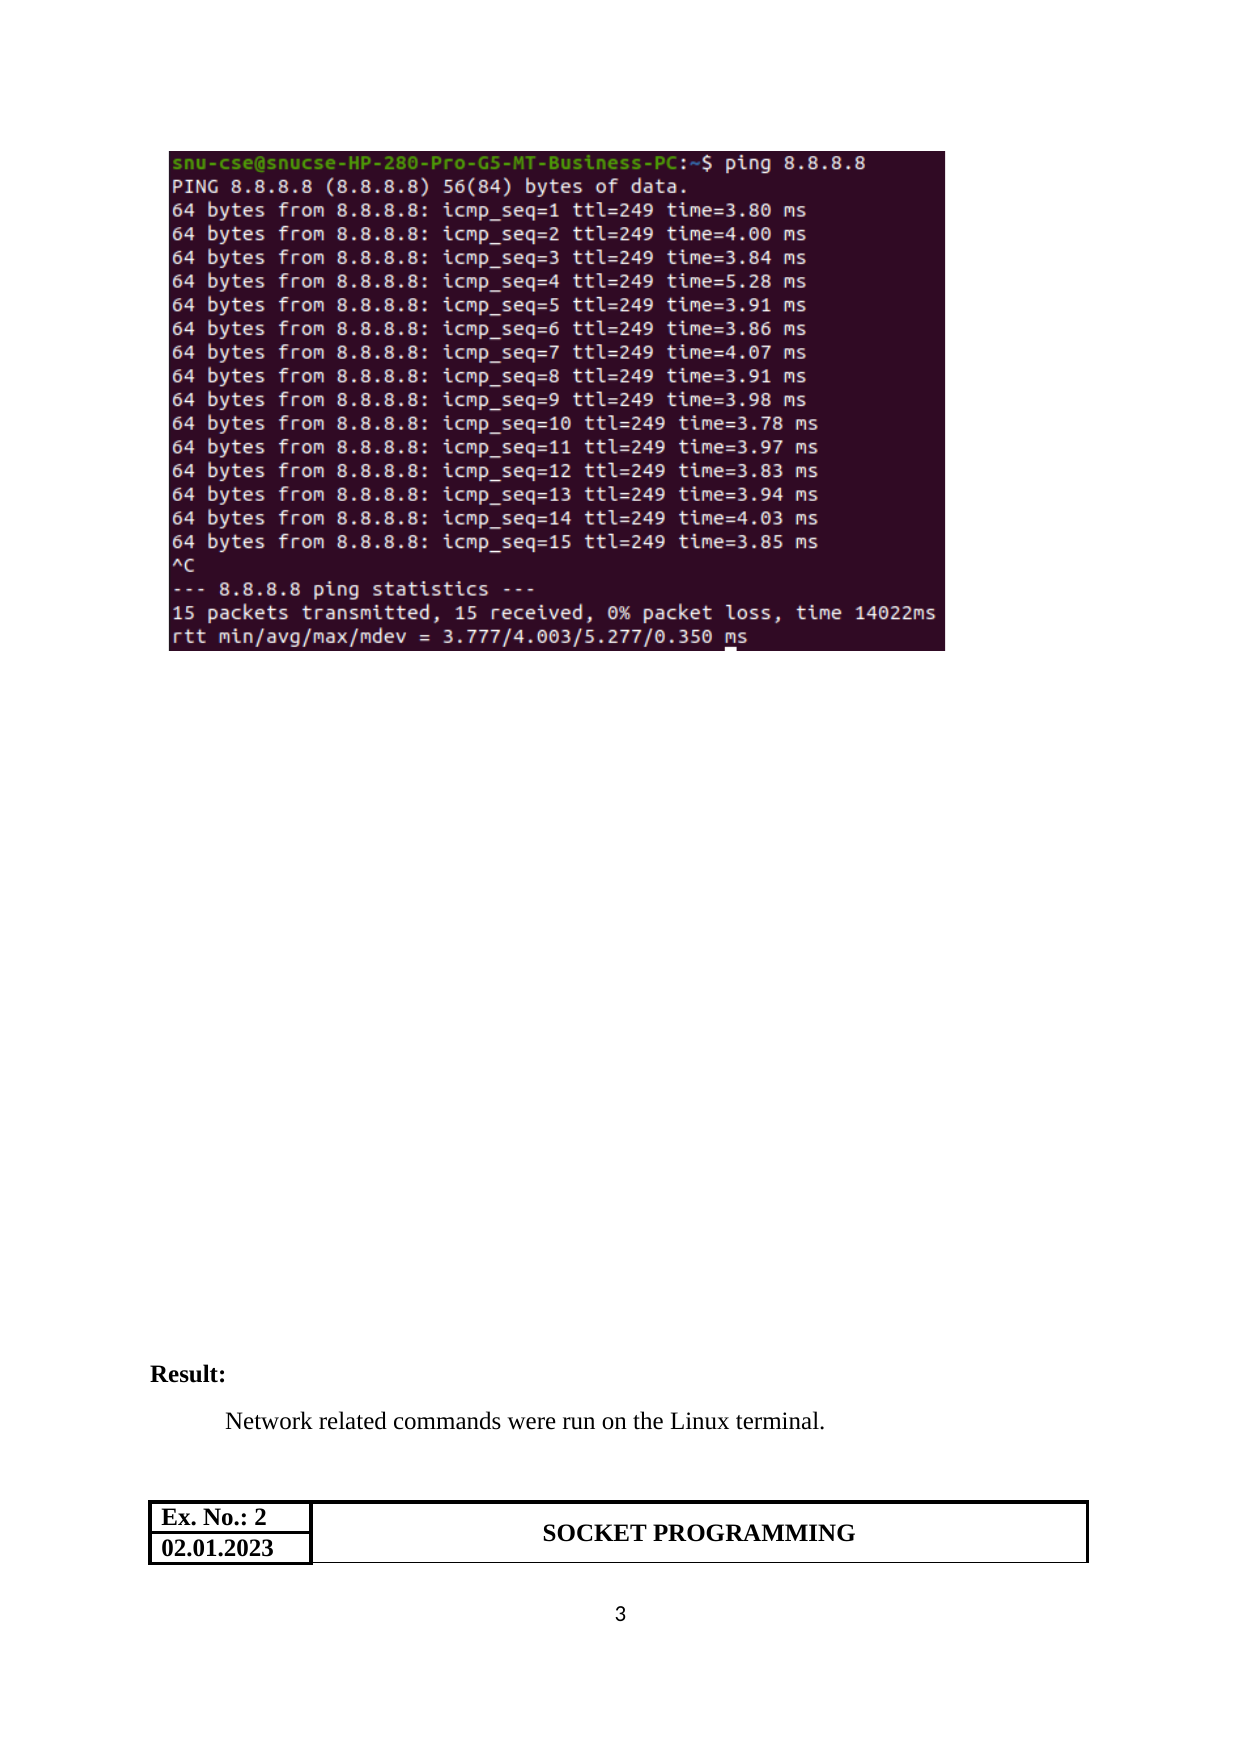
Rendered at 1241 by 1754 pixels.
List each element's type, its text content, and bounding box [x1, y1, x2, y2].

table_cell 02.01.2023 [152, 1534, 309, 1562]
text Result: [150, 1361, 1090, 1388]
table_header SOCKET PROGRAMMING [313, 1504, 1086, 1562]
picture [168, 151, 946, 651]
table_header Ex. No.: 2 [152, 1504, 309, 1531]
text Network related commands were run on the Linux terminal. [150, 1407, 1090, 1435]
